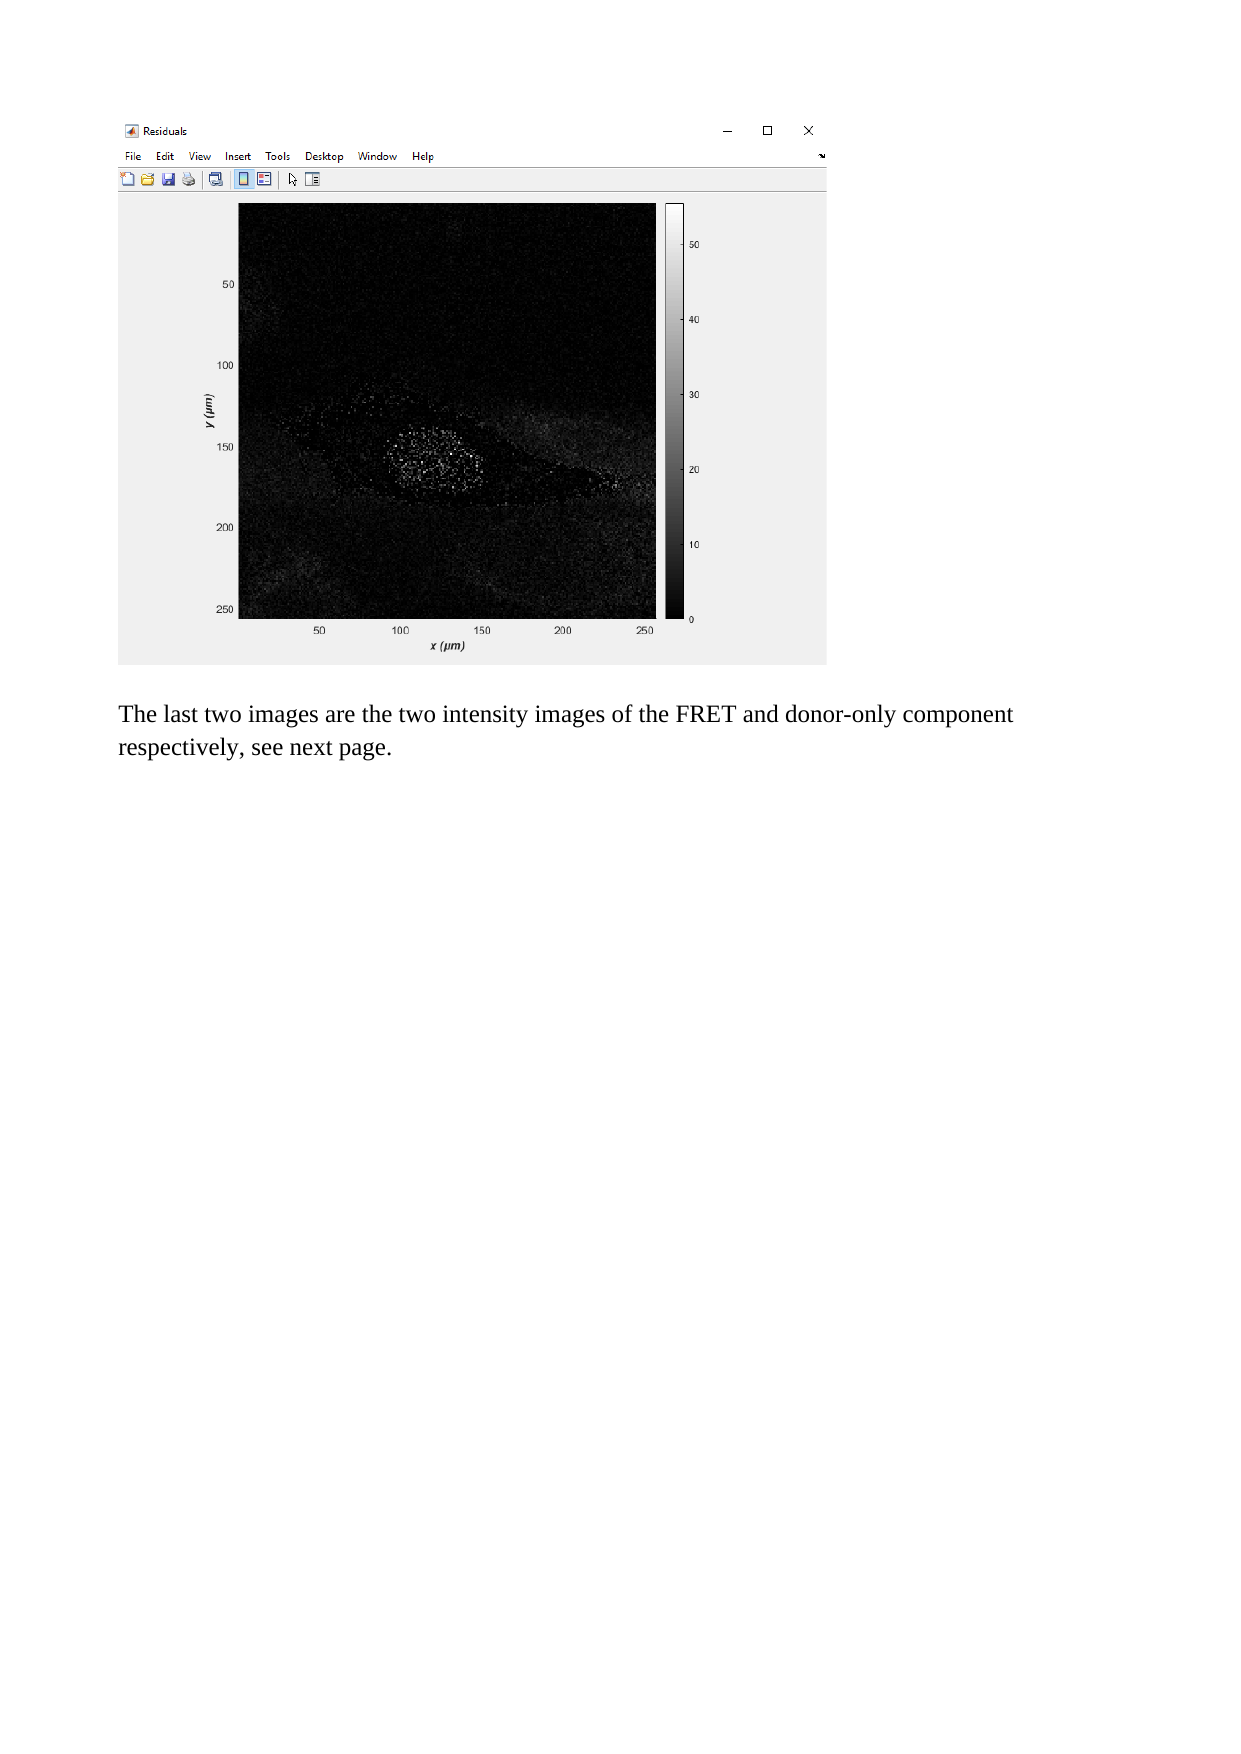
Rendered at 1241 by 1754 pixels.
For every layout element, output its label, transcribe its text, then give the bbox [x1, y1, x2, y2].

picture [118, 118, 827, 665]
text The last two images are the two intensity images of the FRET and donor-only component respectively, see next page. [118, 699, 1122, 761]
